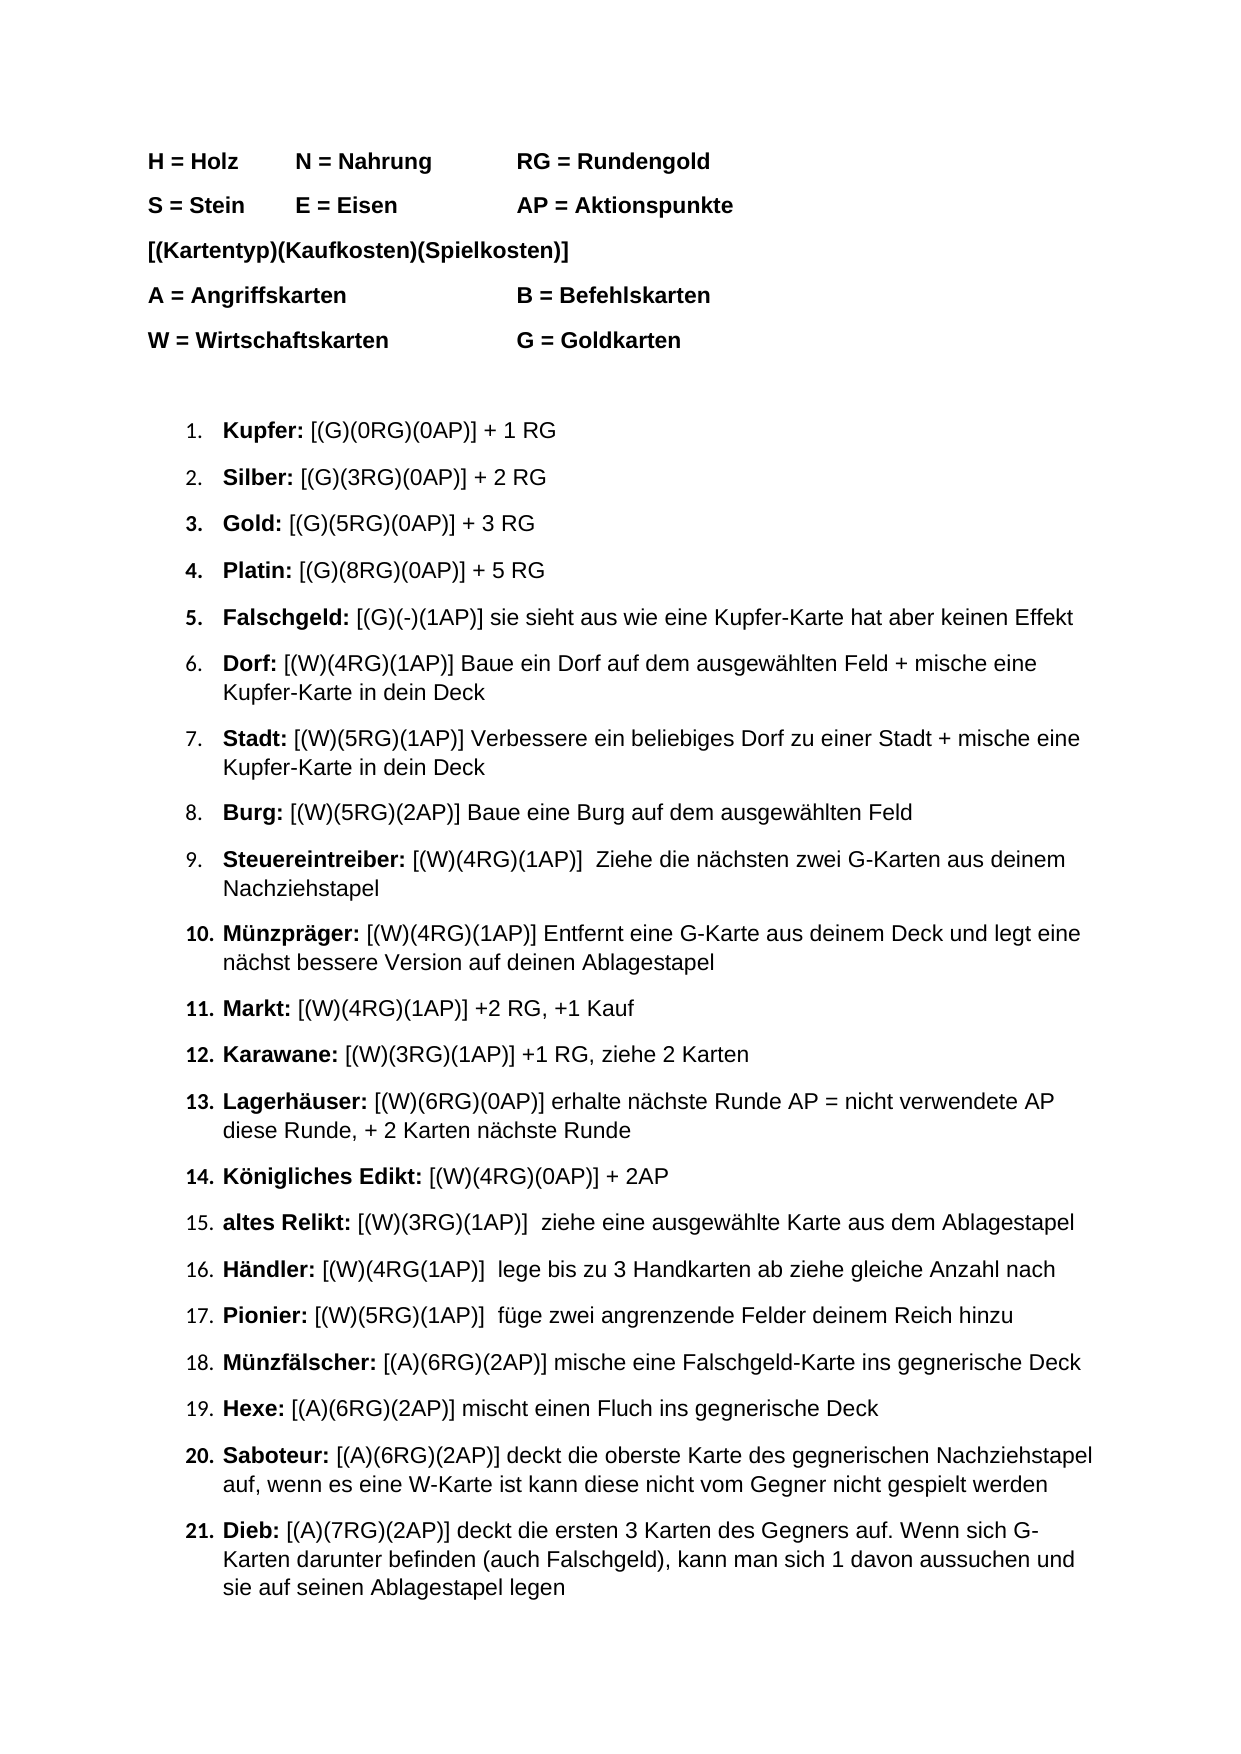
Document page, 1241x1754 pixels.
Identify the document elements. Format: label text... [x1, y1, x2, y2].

text A = Angriffskarten B = Befehlskarten [148, 282, 1093, 308]
list Dieb: [(A)(7RG)(2AP)] deckt die ersten 3 Karten des Gegners auf. Wenn sich G-Karten darunter befinden (auch Falschgeld), kann man sich 1 davon aussuchen und sie auf seinen Ablagestapel legen [185, 1516, 1093, 1600]
list Münzpräger: [(W)(4RG)(1AP)] Entfernt eine G-Karte aus deinem Deck und legt eine nächst bessere Version auf deinen Ablagestapel [185, 919, 1093, 976]
list altes Relikt: [(W)(3RG)(1AP)] ziehe eine ausgewählte Karte aus dem Ablagestapel [185, 1208, 1093, 1236]
list Dorf: [(W)(4RG)(1AP)] Baue ein Dorf auf dem ausgewählten Feld + mische eine Kupfer-Karte in dein Deck [185, 649, 1093, 705]
list Platin: [(G)(8RG)(0AP)] + 5 RG [185, 556, 1093, 584]
list Pionier: [(W)(5RG)(1AP)] füge zwei angrenzende Felder deinem Reich hinzu [185, 1301, 1093, 1329]
text W = Wirtschaftskarten G = Goldkarten [148, 327, 1093, 353]
list Hexe: [(A)(6RG)(2AP)] mischt einen Fluch ins gegnerische Deck [185, 1394, 1093, 1423]
list Stadt: [(W)(5RG)(1AP)] Verbessere ein beliebiges Dorf zu einer Stadt + mische eine Kupfer-Karte in dein Deck [185, 724, 1093, 780]
list Lagerhäuser: [(W)(6RG)(0AP)] erhalte nächste Runde AP = nicht verwendete AP diese Runde, + 2 Karten nächste Runde [185, 1087, 1093, 1143]
list Königliches Edikt: [(W)(4RG)(0AP)] + 2AP [185, 1162, 1093, 1190]
list Markt: [(W)(4RG)(1AP)] +2 RG, +1 Kauf [185, 994, 1093, 1022]
text H = Holz N = Nahrung RG = Rundengold [148, 148, 1093, 174]
list Burg: [(W)(5RG)(2AP)] Baue eine Burg auf dem ausgewählten Feld [185, 798, 1093, 826]
list Gold: [(G)(5RG)(0AP)] + 3 RG [185, 509, 1093, 537]
list Silber: [(G)(3RG)(0AP)] + 2 RG [185, 463, 1093, 491]
list Steuereintreiber: [(W)(4RG)(1AP)] Ziehe die nächsten zwei G-Karten aus deinem Nachziehstapel [185, 845, 1093, 901]
text [(Kartentyp)(Kaufkosten)(Spielkosten)] [148, 237, 1093, 263]
text S = Stein E = Eisen AP = Aktionspunkte [148, 192, 1093, 219]
list Kupfer: [(G)(0RG)(0AP)] + 1 RG [185, 416, 1093, 444]
list Falschgeld: [(G)(-)(1AP)] sie sieht aus wie eine Kupfer-Karte hat aber keinen Effekt [185, 603, 1093, 631]
list Händler: [(W)(4RG(1AP)] lege bis zu 3 Handkarten ab ziehe gleiche Anzahl nach [185, 1255, 1093, 1283]
list Karawane: [(W)(3RG)(1AP)] +1 RG, ziehe 2 Karten [185, 1041, 1093, 1069]
list Münzfälscher: [(A)(6RG)(2AP)] mische eine Falschgeld-Karte ins gegnerische Deck [185, 1348, 1093, 1376]
list Saboteur: [(A)(6RG)(2AP)] deckt die oberste Karte des gegnerischen Nachziehstapel auf, wenn es eine W-Karte ist kann diese nicht vom Gegner nicht gespielt werden [185, 1441, 1093, 1497]
